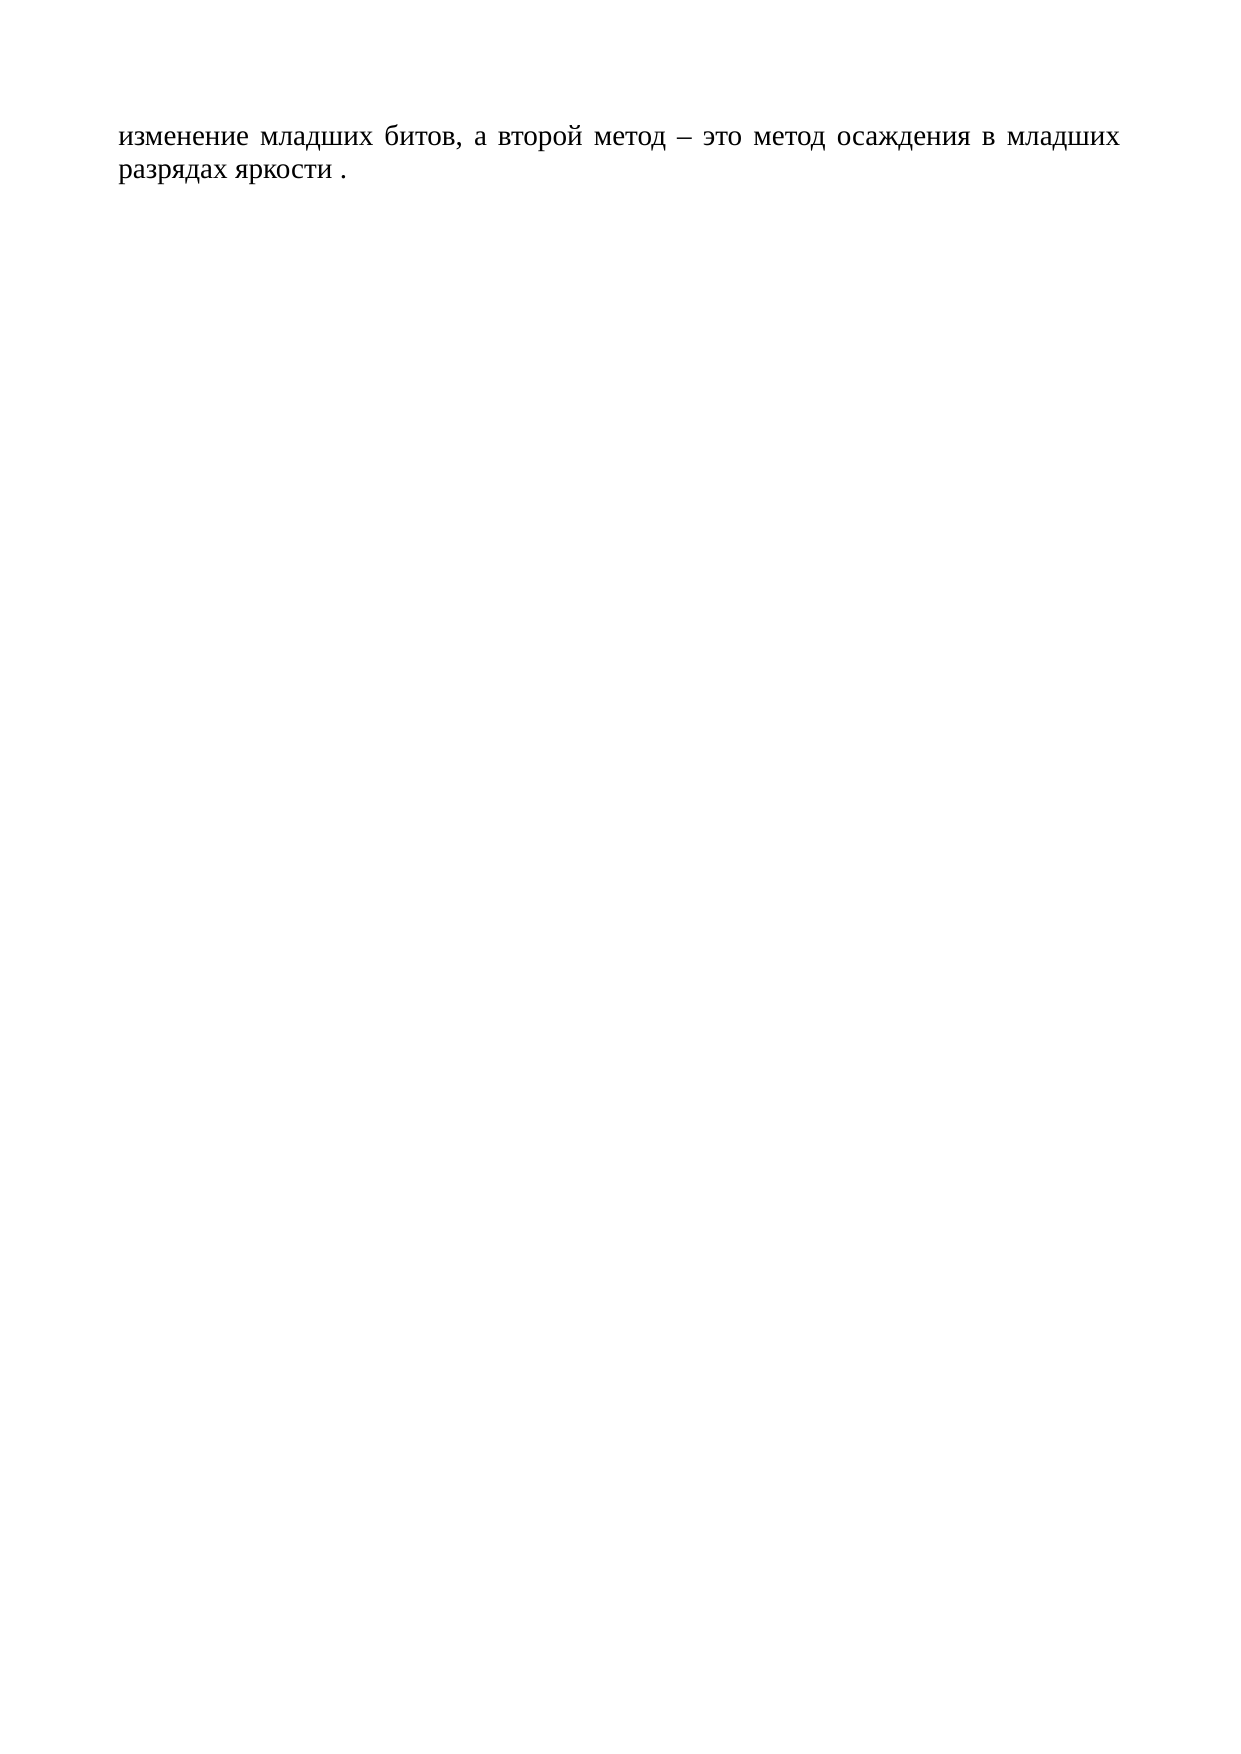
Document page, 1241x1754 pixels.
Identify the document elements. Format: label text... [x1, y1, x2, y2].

text изменение младших битов, а второй метод – это метод осаждения в младших разрядах яркости . [118, 118, 1122, 185]
